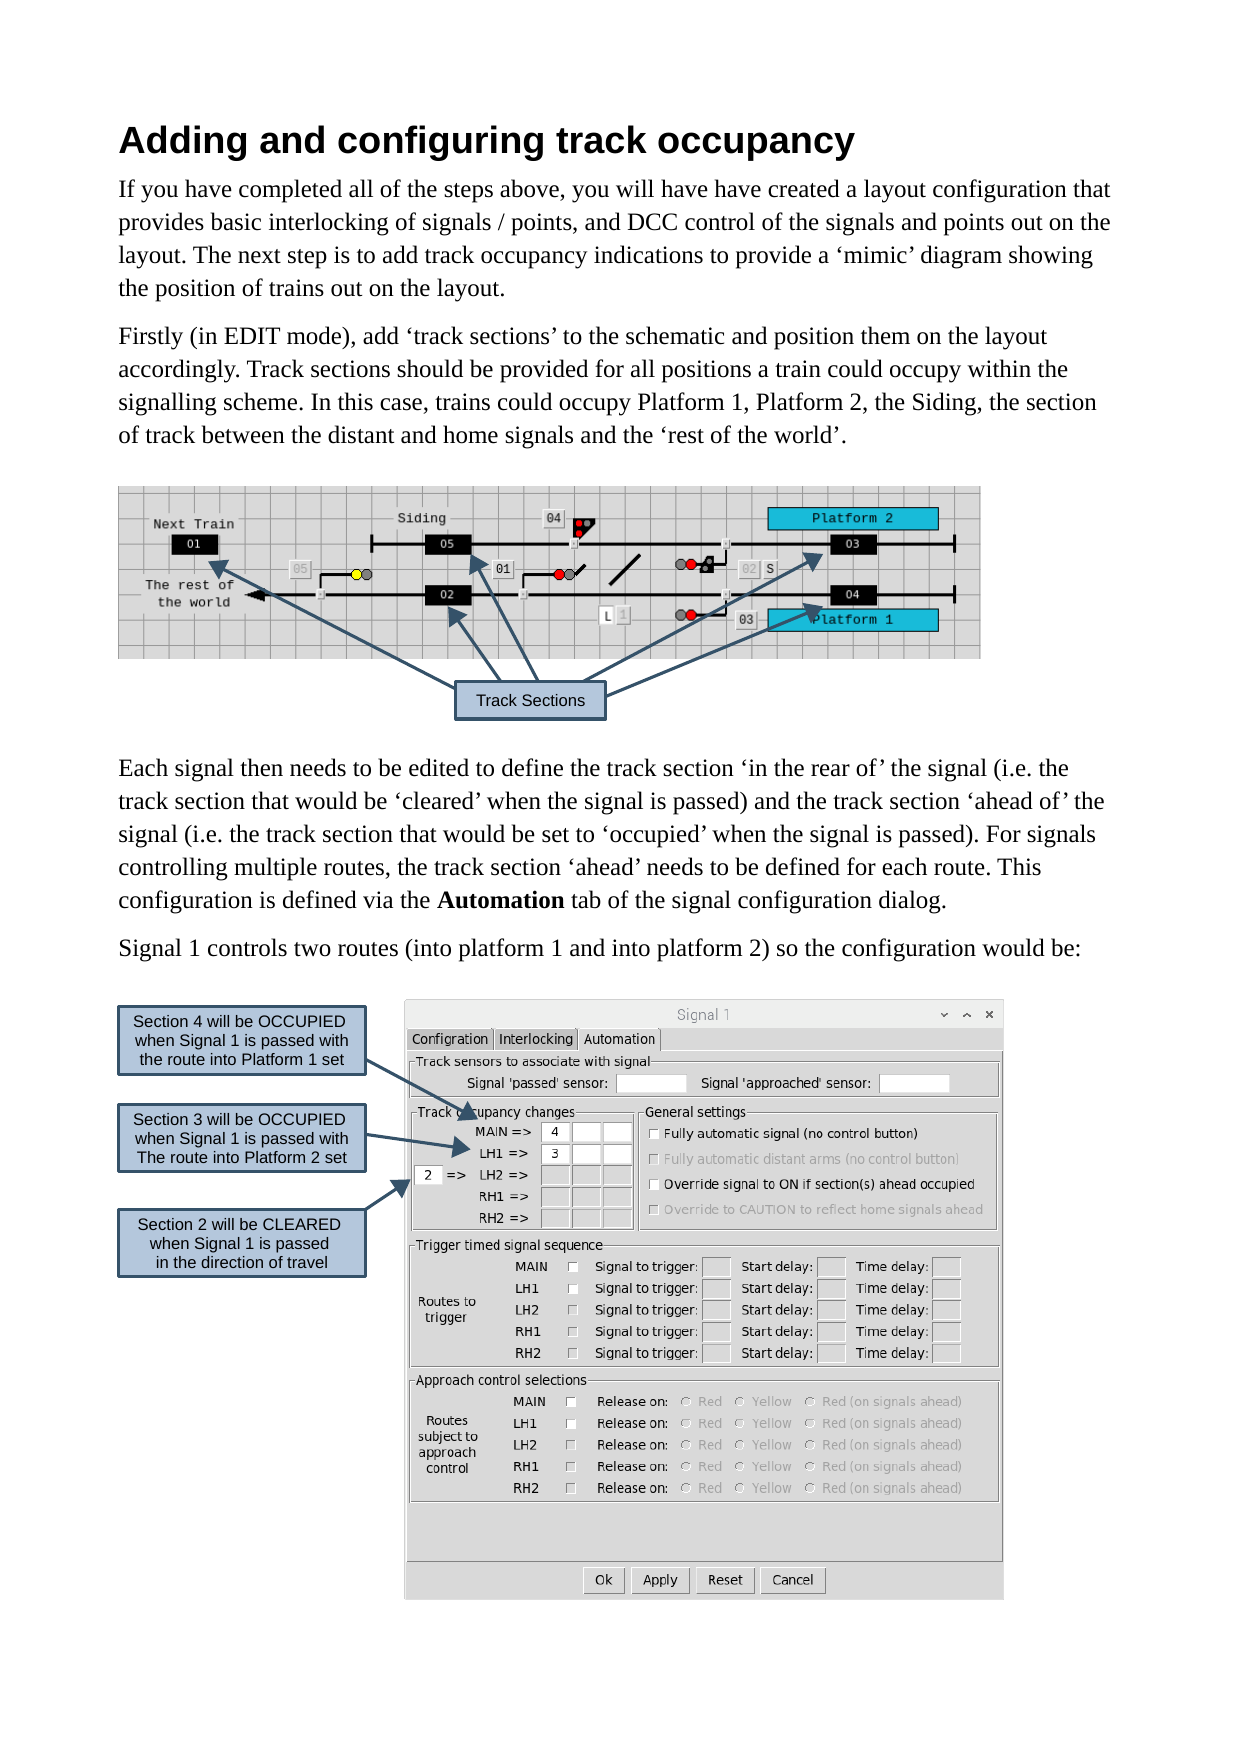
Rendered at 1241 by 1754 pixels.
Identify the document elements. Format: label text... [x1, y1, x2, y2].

text Firstly (in EDIT mode), add ‘track sections’ to the schematic and position them on the layout accordingly. Track sections should be provided for all positions a train could occupy within the signalling scheme. In this case, trains could occupy Platform 1, Platform 2, the Siding, the section of track between the distant and home signals and the ‘rest of the world’. [118, 321, 1122, 449]
text Each signal then needs to be edited to define the track section ‘in the rear of’ the signal (i.e. the track section that would be ‘cleared’ when the signal is passed) and the track section ‘ahead of’ the signal (i.e. the track section that would be set to ‘occupied’ when the signal is passed). For signals controlling multiple routes, the track section ‘ahead’ needs to be defined for each route. This configuration is defined via the Automation tab of the signal configuration dialog. [118, 753, 1122, 914]
picture [118, 486, 981, 659]
text If you have completed all of the steps above, you will have have created a layout configuration that provides basic interlocking of signals / points, and DCC control of the signals and points out on the layout. The next step is to add track occupancy indications to provide a ‘mimic’ diagram showing the position of trains out on the layout. [118, 174, 1122, 302]
picture [404, 999, 1004, 1600]
text Signal 1 controls two routes (into platform 1 and into platform 2) so the configuration would be: [118, 933, 1122, 962]
subtitle Adding and configuring track occupancy [118, 118, 1122, 162]
